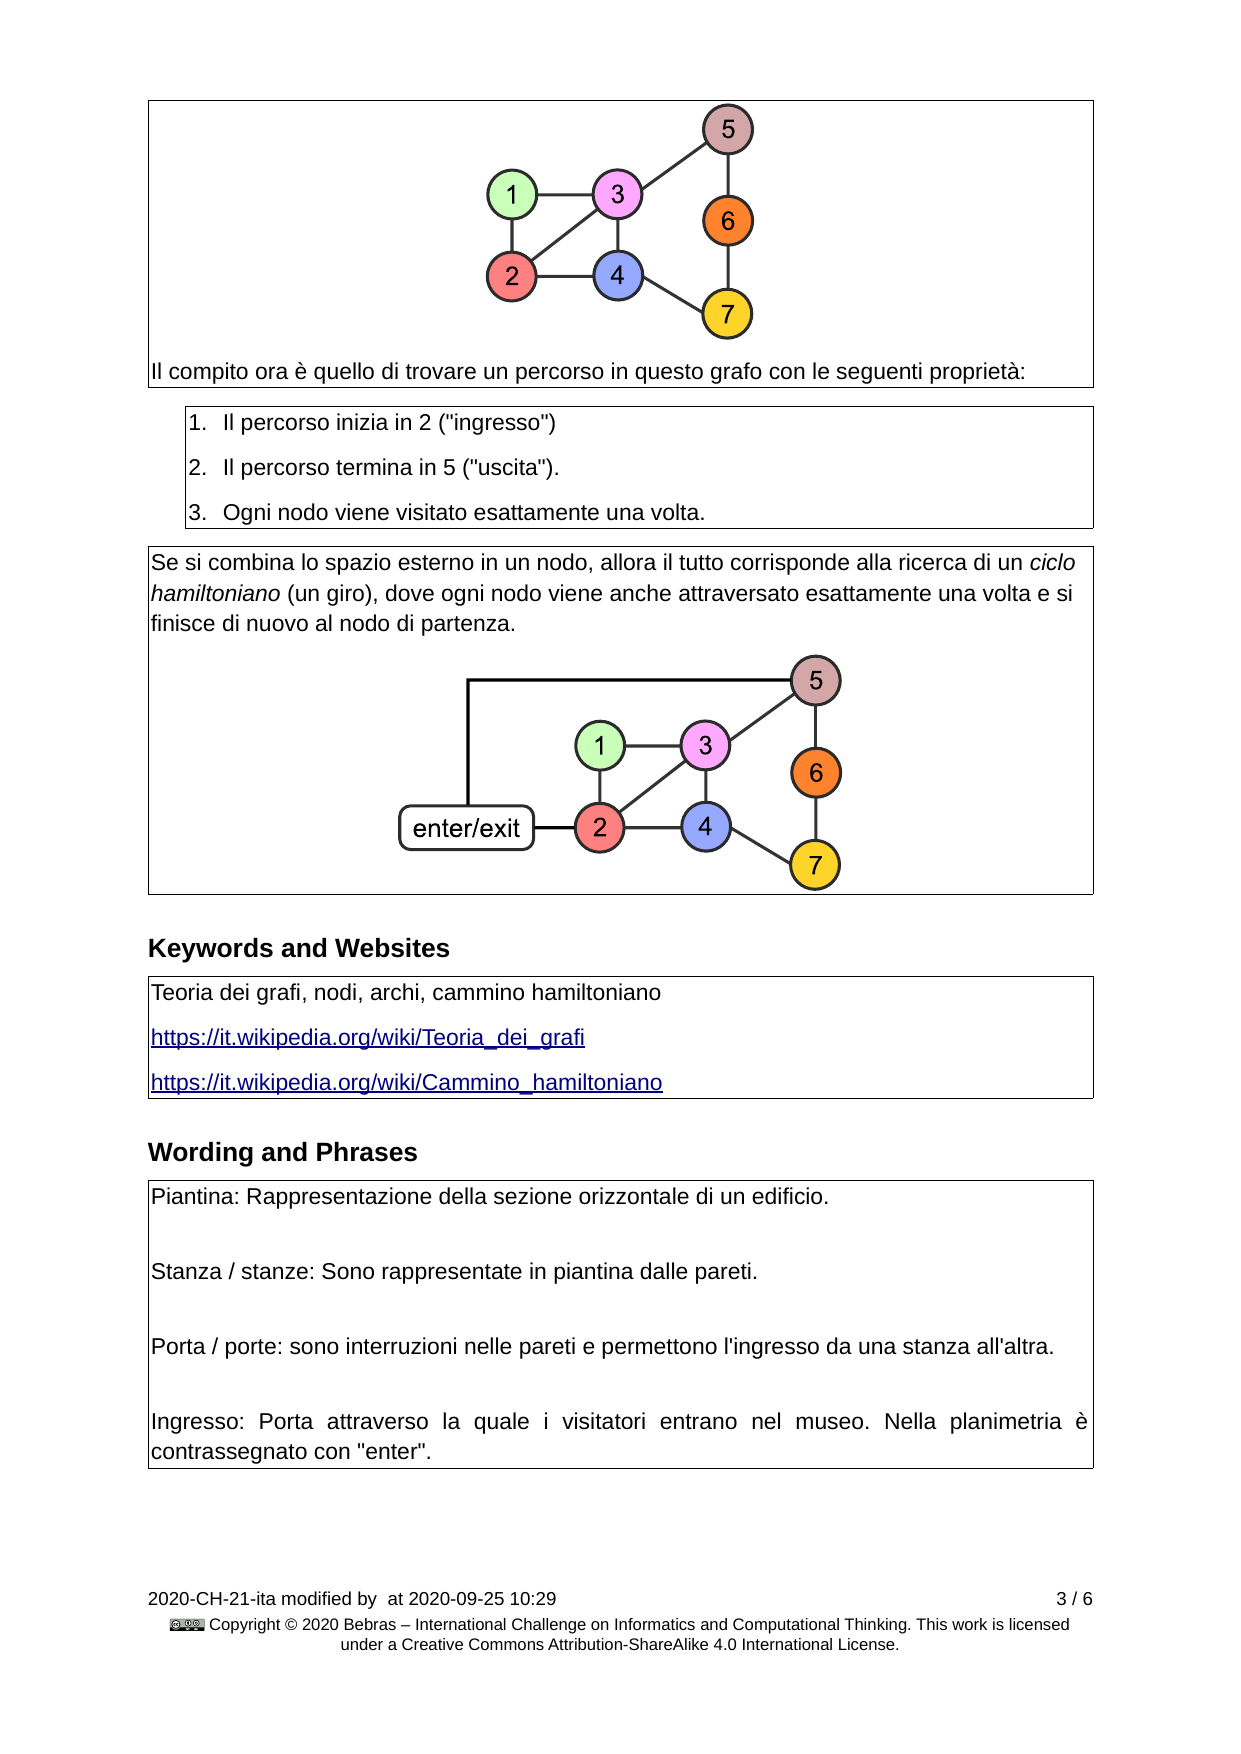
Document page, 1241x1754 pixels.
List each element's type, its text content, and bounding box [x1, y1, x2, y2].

subtitle Wording and Phrases [148, 1137, 1093, 1167]
text Porta / porte: sono interruzioni nelle pareti e permettono l'ingresso da una stanza all'altra. [149, 1300, 1093, 1359]
list Il percorso termina in 5 ("uscita"). [186, 451, 1093, 480]
list Ogni nodo viene visitato esattamente una volta. [186, 496, 1093, 528]
list Il percorso inizia in 2 ("ingresso") [186, 407, 1093, 435]
text Teoria dei grafi, nodi, archi, cammino hamiltoniano [149, 977, 1093, 1005]
subtitle Keywords and Websites [148, 933, 1093, 963]
text Piantina: Rappresentazione della sezione orizzontale di un edificio. [149, 1181, 1093, 1209]
text https://it.wikipedia.org/wiki/Cammino_hamiltoniano [149, 1066, 1093, 1098]
text https://it.wikipedia.org/wiki/Teoria_dei_grafi [149, 1021, 1093, 1050]
text Stanza / stanze: Sono rappresentate in piantina dalle pareti. [149, 1225, 1093, 1284]
text Se si combina lo spazio esterno in un nodo, allora il tutto corrisponde alla ricerca di un ciclo hamiltoniano (un giro), dove ogni nodo viene anche attraversato esattamente una volta e si finisce di nuovo al nodo di partenza. [149, 547, 1093, 636]
text Ingresso: Porta attraverso la quale i visitatori entrano nel museo. Nella planimetria è contrassegnato con "enter". [149, 1375, 1093, 1468]
text Il compito ora è quello di trovare un percorso in questo grafo con le seguenti proprietà: [149, 355, 1093, 387]
